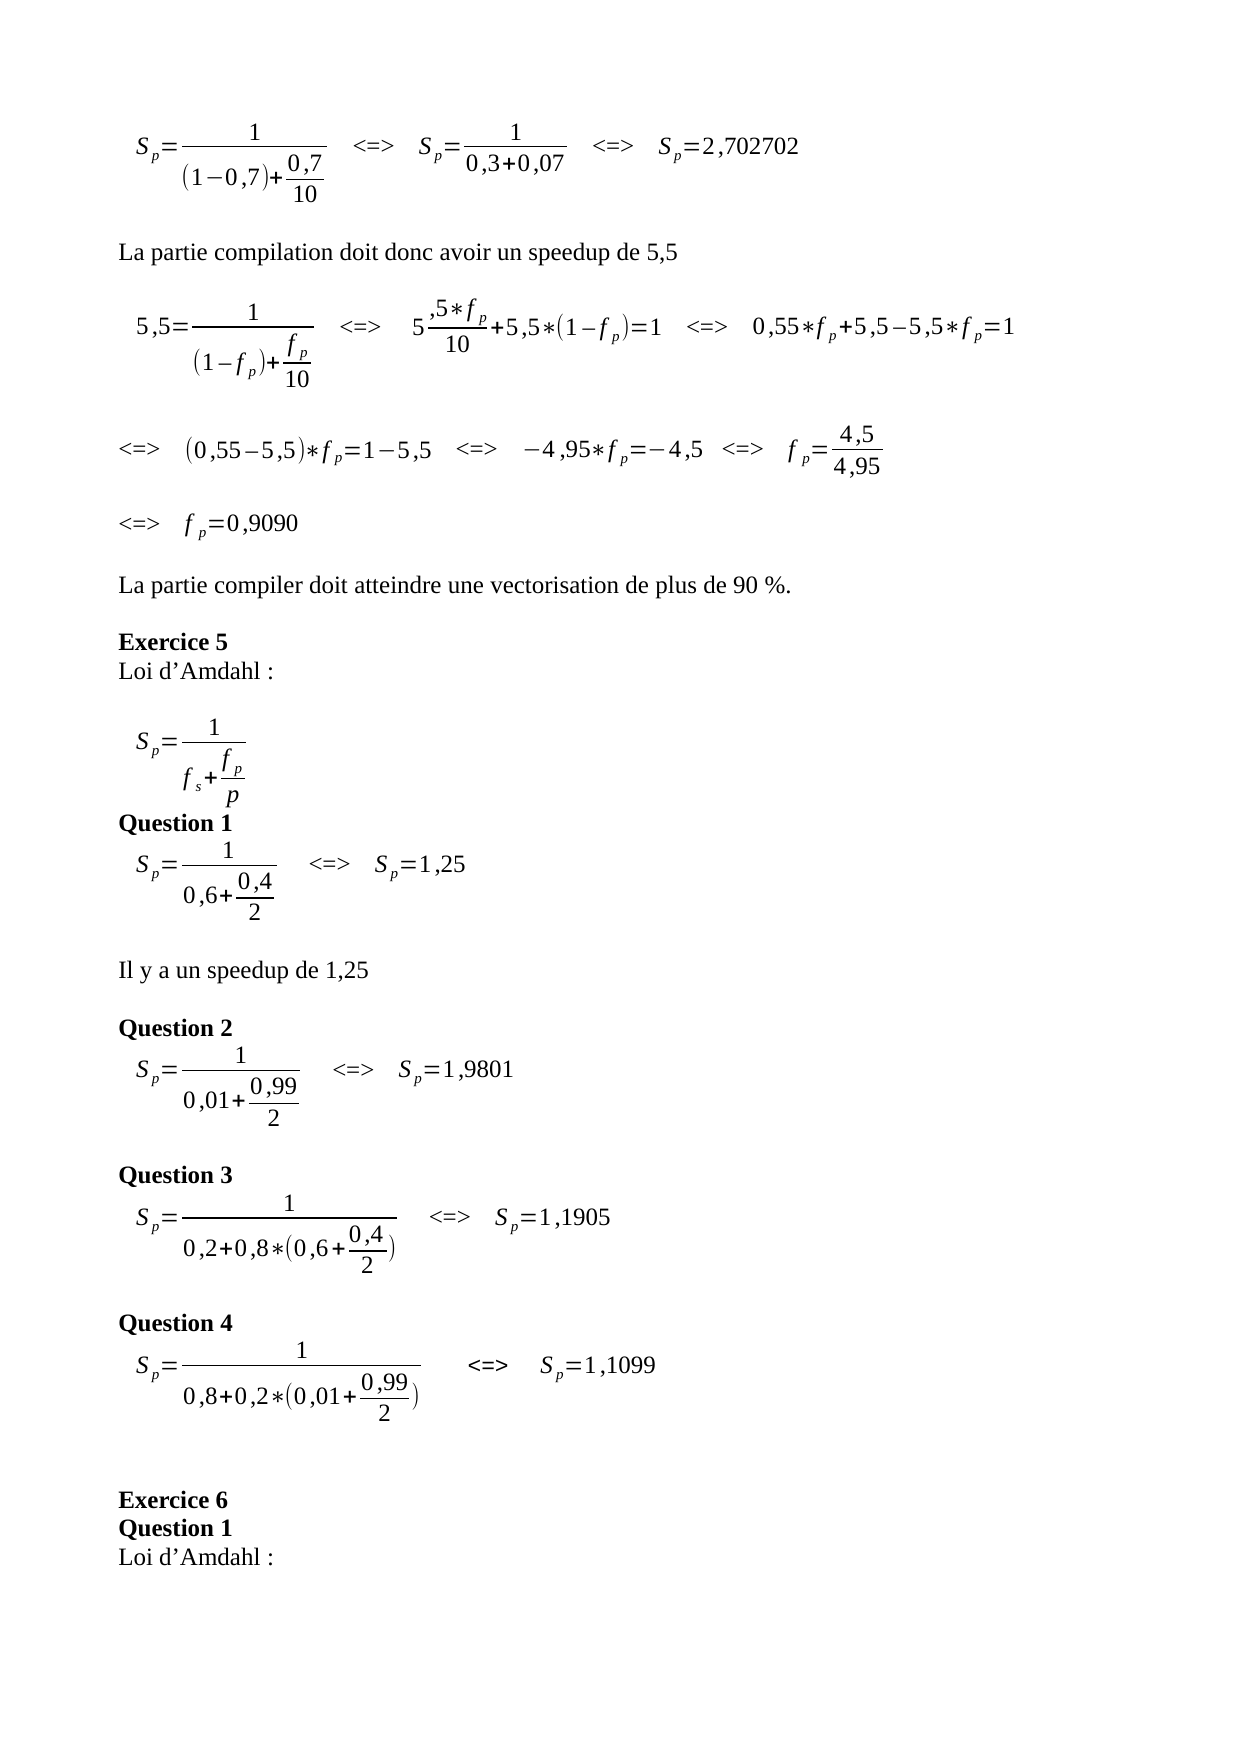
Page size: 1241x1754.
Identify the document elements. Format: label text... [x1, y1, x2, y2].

text Loi d’Amdahl : [118, 1542, 1122, 1571]
text Question 1 [118, 1513, 1122, 1542]
text Question 2 [118, 1013, 1122, 1042]
text <=> [118, 1042, 1122, 1132]
text Exercice 5 [118, 627, 1122, 656]
text La partie compilation doit donc avoir un speedup de 5,5 [118, 237, 1122, 266]
text <=> [118, 1189, 1122, 1279]
text Loi d’Amdahl : [118, 656, 1122, 685]
text Question 3 [118, 1161, 1122, 1189]
text <=> [118, 1337, 1122, 1427]
text Question 1 [118, 808, 1122, 836]
text Exercice 6 [118, 1485, 1122, 1513]
text <=> [118, 836, 1122, 927]
text Il y a un speedup de 1,25 [118, 955, 1122, 984]
text <=> <=> <=> [118, 421, 1122, 480]
text Question 4 [118, 1308, 1122, 1337]
text La partie compiler doit atteindre une vectorisation de plus de 90 %. [118, 570, 1122, 599]
text <=> <=> [118, 118, 1122, 208]
text <=> [118, 509, 1122, 541]
text <=> <=> [118, 294, 1122, 392]
